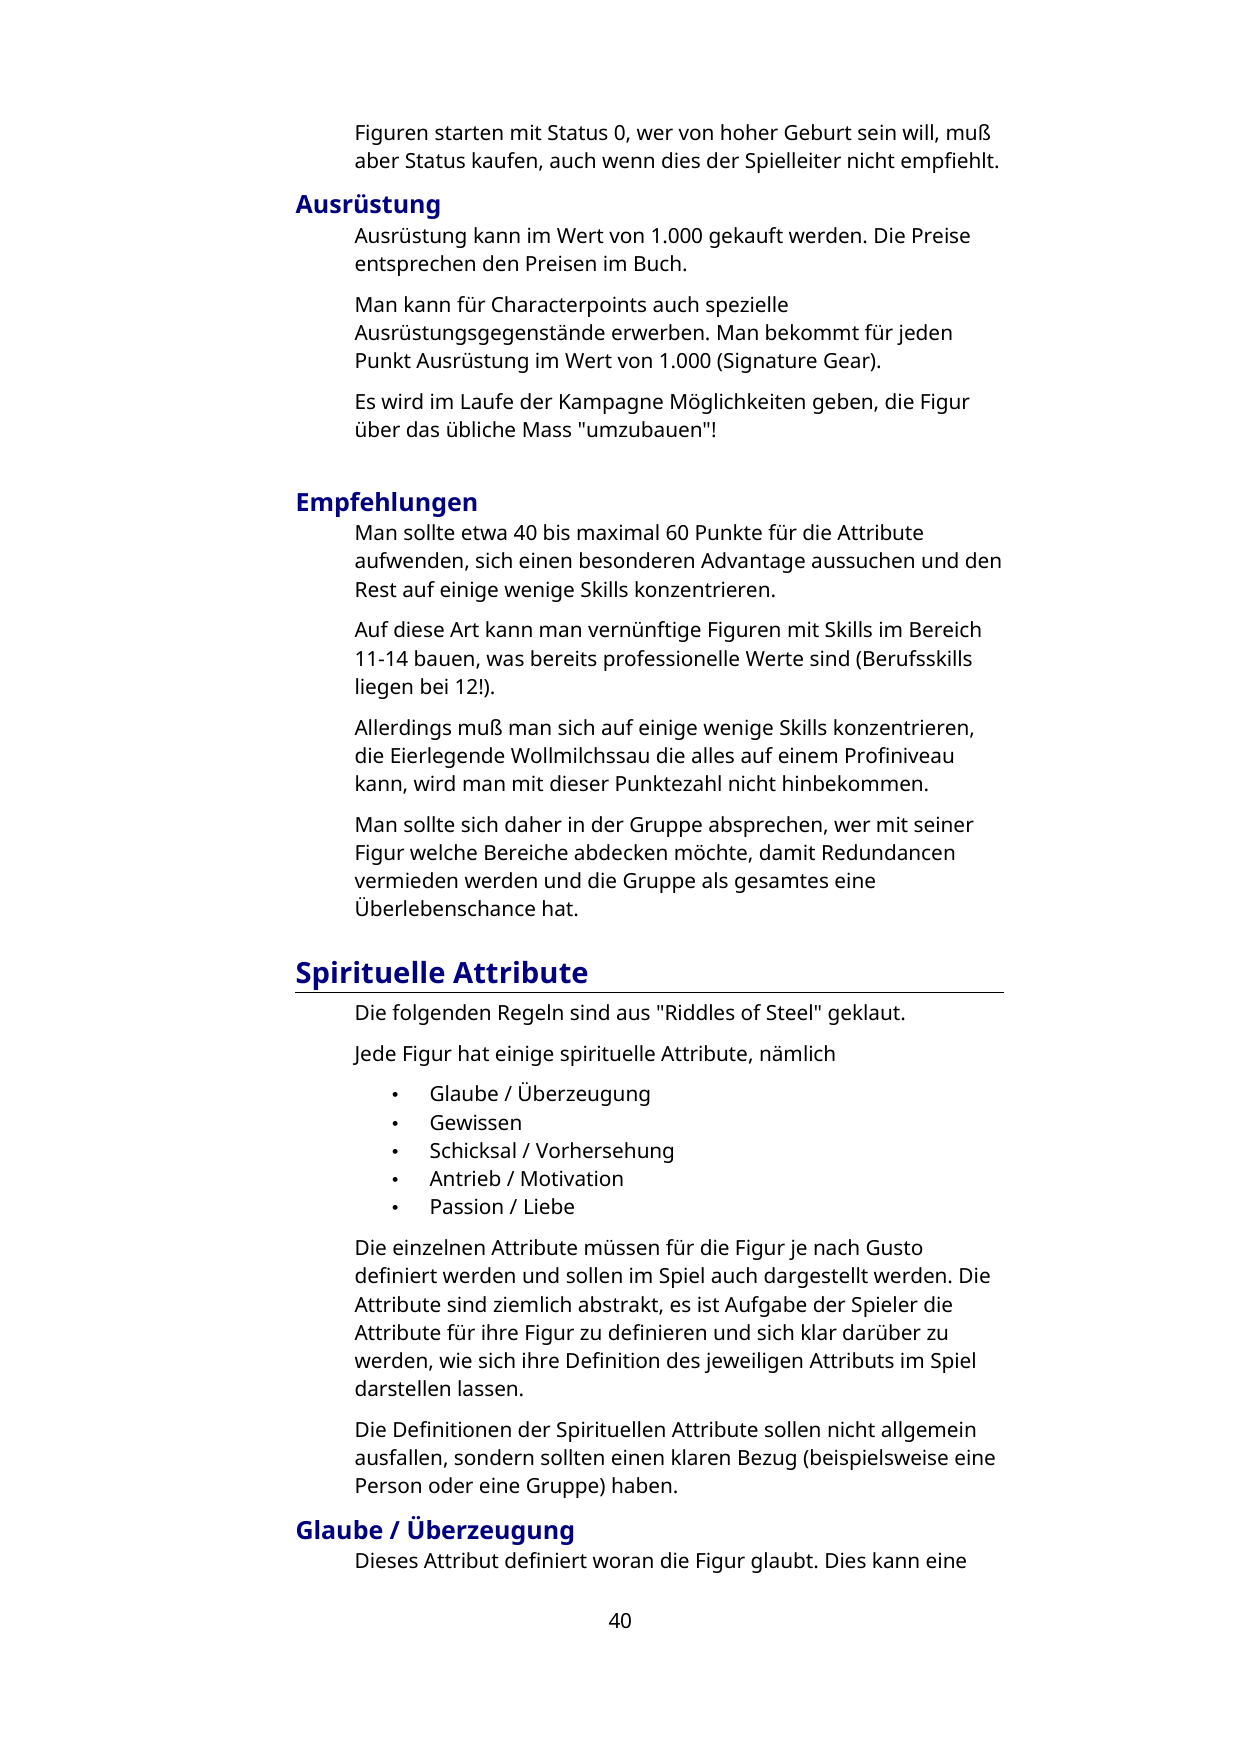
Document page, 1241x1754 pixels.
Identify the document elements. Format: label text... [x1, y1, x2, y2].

text Die folgenden Regeln sind aus "Riddles of Steel" geklaut. [354, 998, 1004, 1026]
subtitle Ausrüstung [295, 187, 1004, 221]
subtitle Empfehlungen [295, 484, 1004, 518]
text Man sollte etwa 40 bis maximal 60 Punkte für die Attribute aufwenden, sich einen besonderen Advantage aussuchen und den Rest auf einige wenige Skills konzentrieren. [354, 518, 1004, 603]
text Dieses Attribut definiert woran die Figur glaubt. Dies kann eine [354, 1546, 1004, 1574]
text Figuren starten mit Status 0, wer von hoher Geburt sein will, muß aber Status kaufen, auch wenn dies der Spielleiter nicht empfiehlt. [354, 118, 1004, 174]
text Ausrüstung kann im Wert von 1.000 gekauft werden. Die Preise entsprechen den Preisen im Buch. [354, 221, 1004, 277]
text Allerdings muß man sich auf einige wenige Skills konzentrieren, die Eierlegende Wollmilchssau die alles auf einem Profiniveau kann, wird man mit dieser Punktezahl nicht hinbekommen. [354, 713, 1004, 797]
text Die Definitionen der Spirituellen Attribute sollen nicht allgemein ausfallen, sondern sollten einen klaren Bezug (beispielsweise eine Person oder eine Gruppe) haben. [354, 1415, 1004, 1500]
text Jede Figur hat einige spirituelle Attribute, nämlich [354, 1039, 1004, 1067]
text Es wird im Laufe der Kampagne Möglichkeiten geben, die Figur über das übliche Mass "umzubauen"! [354, 387, 1004, 444]
text Man kann für Characterpoints auch spezielle Ausrüstungsgegenstände erwerben. Man bekommt für jeden Punkt Ausrüstung im Wert von 1.000 (Signature Gear). [354, 290, 1004, 375]
text Die einzelnen Attribute müssen für die Figur je nach Gusto definiert werden und sollen im Spiel auch dargestellt werden. Die Attribute sind ziemlich abstrakt, es ist Aufgabe der Spieler die Attribute für ihre Figur zu definieren und sich klar darüber zu werden, wie sich ihre Definition des jeweiligen Attributs im Spiel darstellen lassen. [354, 1233, 1004, 1403]
list Passion / Liebe [392, 1192, 1004, 1221]
subtitle Spirituelle Attribute [295, 952, 1004, 992]
subtitle Glaube / Überzeugung [295, 1512, 1004, 1546]
list Antrieb / Motivation [392, 1164, 1004, 1192]
text Auf diese Art kann man vernünftige Figuren mit Skills im Bereich 11-14 bauen, was bereits professionelle Werte sind (Berufsskills liegen bei 12!). [354, 616, 1004, 700]
text Man sollte sich daher in der Gruppe absprechen, wer mit seiner Figur welche Bereiche abdecken möchte, damit Redundancen vermieden werden und die Gruppe als gesamtes eine Überlebenschance hat. [354, 810, 1004, 923]
list Schicksal / Vorhersehung [392, 1136, 1004, 1164]
list Glaube / Überzeugung [392, 1079, 1004, 1108]
list Gewissen [392, 1108, 1004, 1136]
